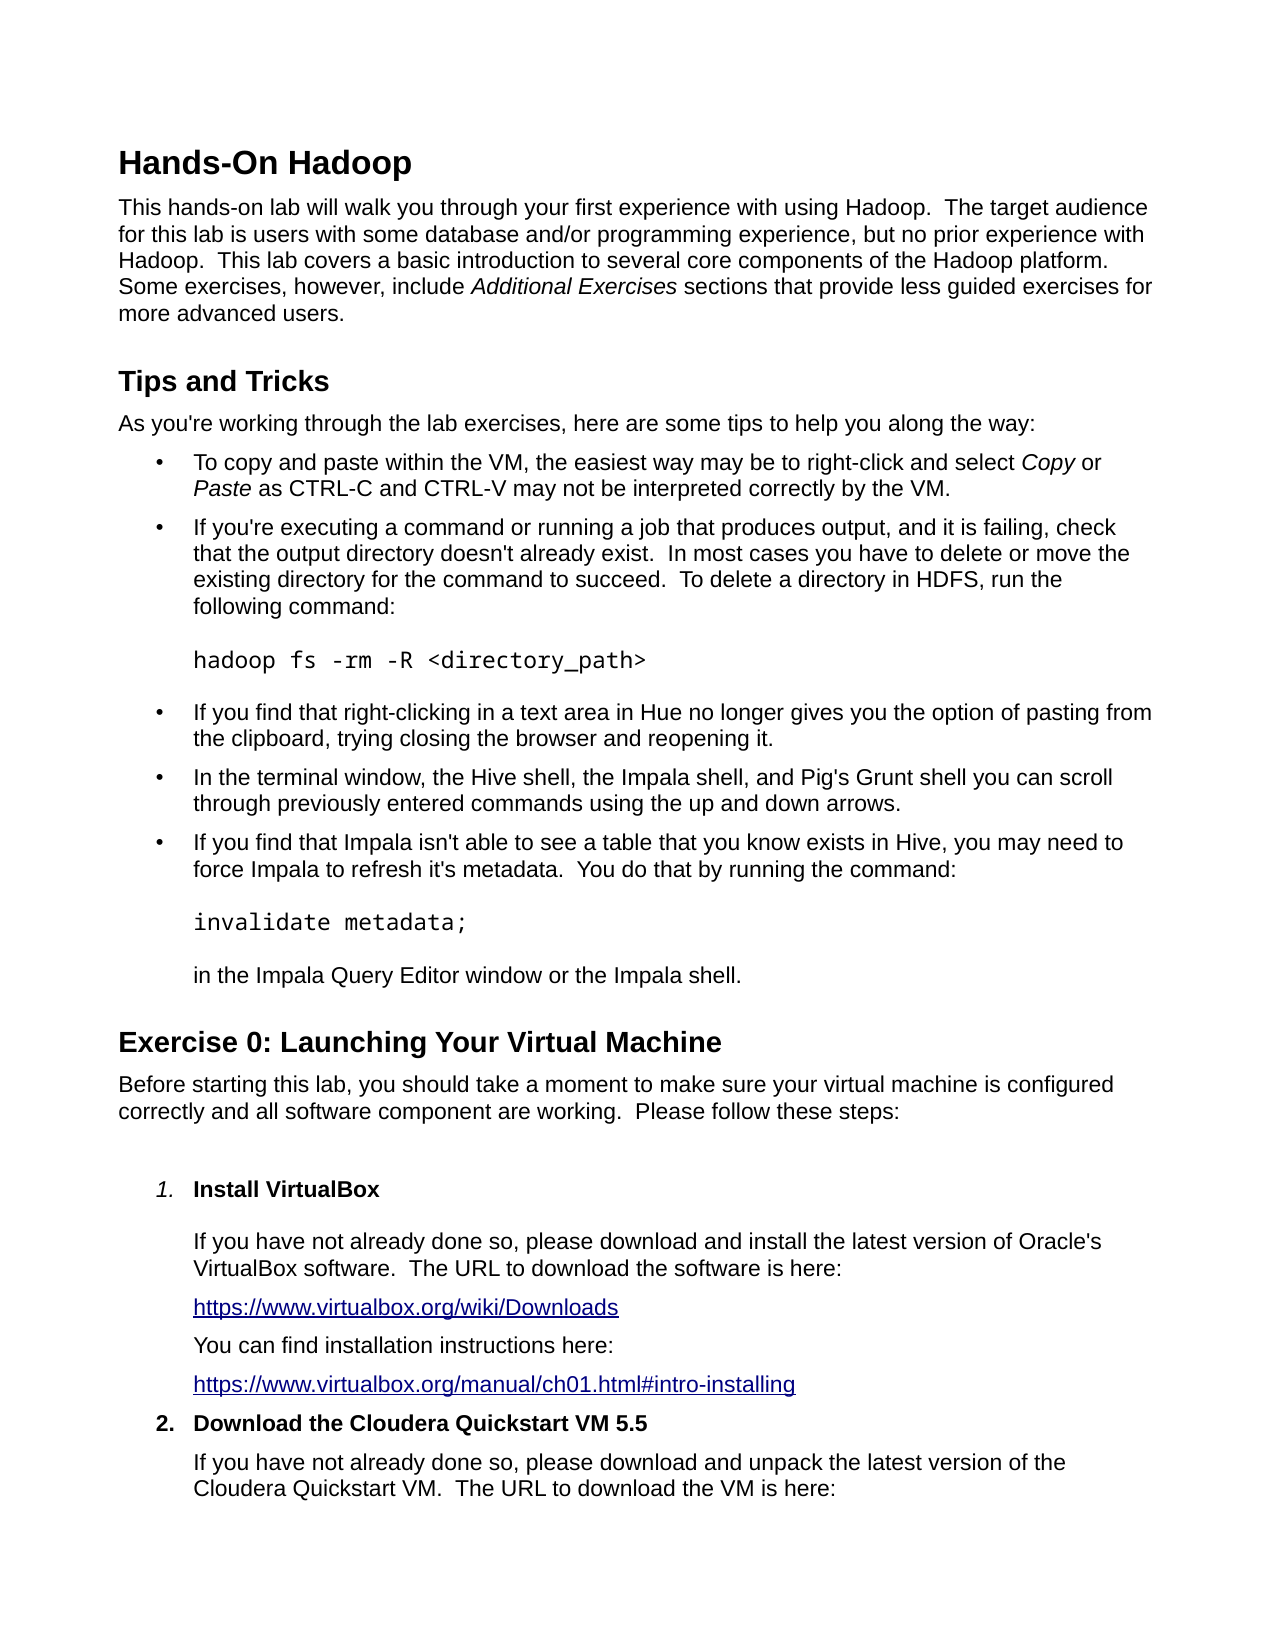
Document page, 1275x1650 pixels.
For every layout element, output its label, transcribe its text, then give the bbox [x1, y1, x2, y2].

list In the terminal window, the Hive shell, the Impala shell, and Pig's Grunt shell you can scroll through previously entered commands using the up and down arrows. [156, 764, 1157, 817]
list If you have not already done so, please download and unpack the latest version of the Cloudera Quickstart VM. The URL to download the VM is here: [156, 1449, 1157, 1502]
list Download the Cloudera Quickstart VM 5.5 [156, 1410, 1157, 1436]
text As you're working through the lab exercises, here are some tips to help you along the way: [118, 409, 1157, 436]
text Before starting this lab, you should take a moment to make sure your virtual machine is configured correctly and all software component are working. Please follow these steps: [118, 1071, 1157, 1124]
list You can find installation instructions here: [156, 1332, 1157, 1359]
list invalidate metadata; [156, 906, 1157, 938]
subtitle Hands-On Hadoop [118, 143, 1157, 182]
list hadoop fs -rm -R <directory_path> [156, 643, 1157, 675]
subtitle Exercise 0: Launching Your Virtual Machine [118, 1025, 1157, 1059]
text This hands-on lab will walk you through your first experience with using Hadoop. The target audience for this lab is users with some database and/or programming experience, but no prior experience with Hadoop. This lab covers a basic introduction to several core components of the Hadoop platform. Some exercises, however, include Additional Exercises sections that provide less guided exercises for more advanced users. [118, 194, 1157, 326]
subtitle Tips and Tricks [118, 363, 1157, 397]
list To copy and paste within the VM, the easiest way may be to right-click and select Copy or Paste as CTRL-C and CTRL-V may not be interpreted correctly by the VM. [156, 448, 1157, 501]
list https://www.virtualbox.org/wiki/Downloads [156, 1293, 1157, 1320]
list Install VirtualBox If you have not already done so, please download and install the latest version of Oracle's VirtualBox software. The URL to download the software is here: [156, 1176, 1157, 1281]
list https://www.virtualbox.org/manual/ch01.html#intro-installing [156, 1371, 1157, 1397]
list If you find that Impala isn't able to see a table that you know exists in Hive, you may need to force Impala to refresh it's metadata. You do that by running the command: [156, 829, 1157, 882]
list If you're executing a command or running a job that produces output, and it is failing, check that the output directory doesn't already exist. In most cases you have to delete or move the existing directory for the command to succeed. To delete a directory in HDFS, run the following command: [156, 514, 1157, 619]
list in the Impala Query Editor window or the Impala shell. [156, 962, 1157, 988]
list If you find that right-clicking in a text area in Hue no longer gives you the option of pasting from the clipboard, trying closing the browser and reopening it. [156, 699, 1157, 751]
